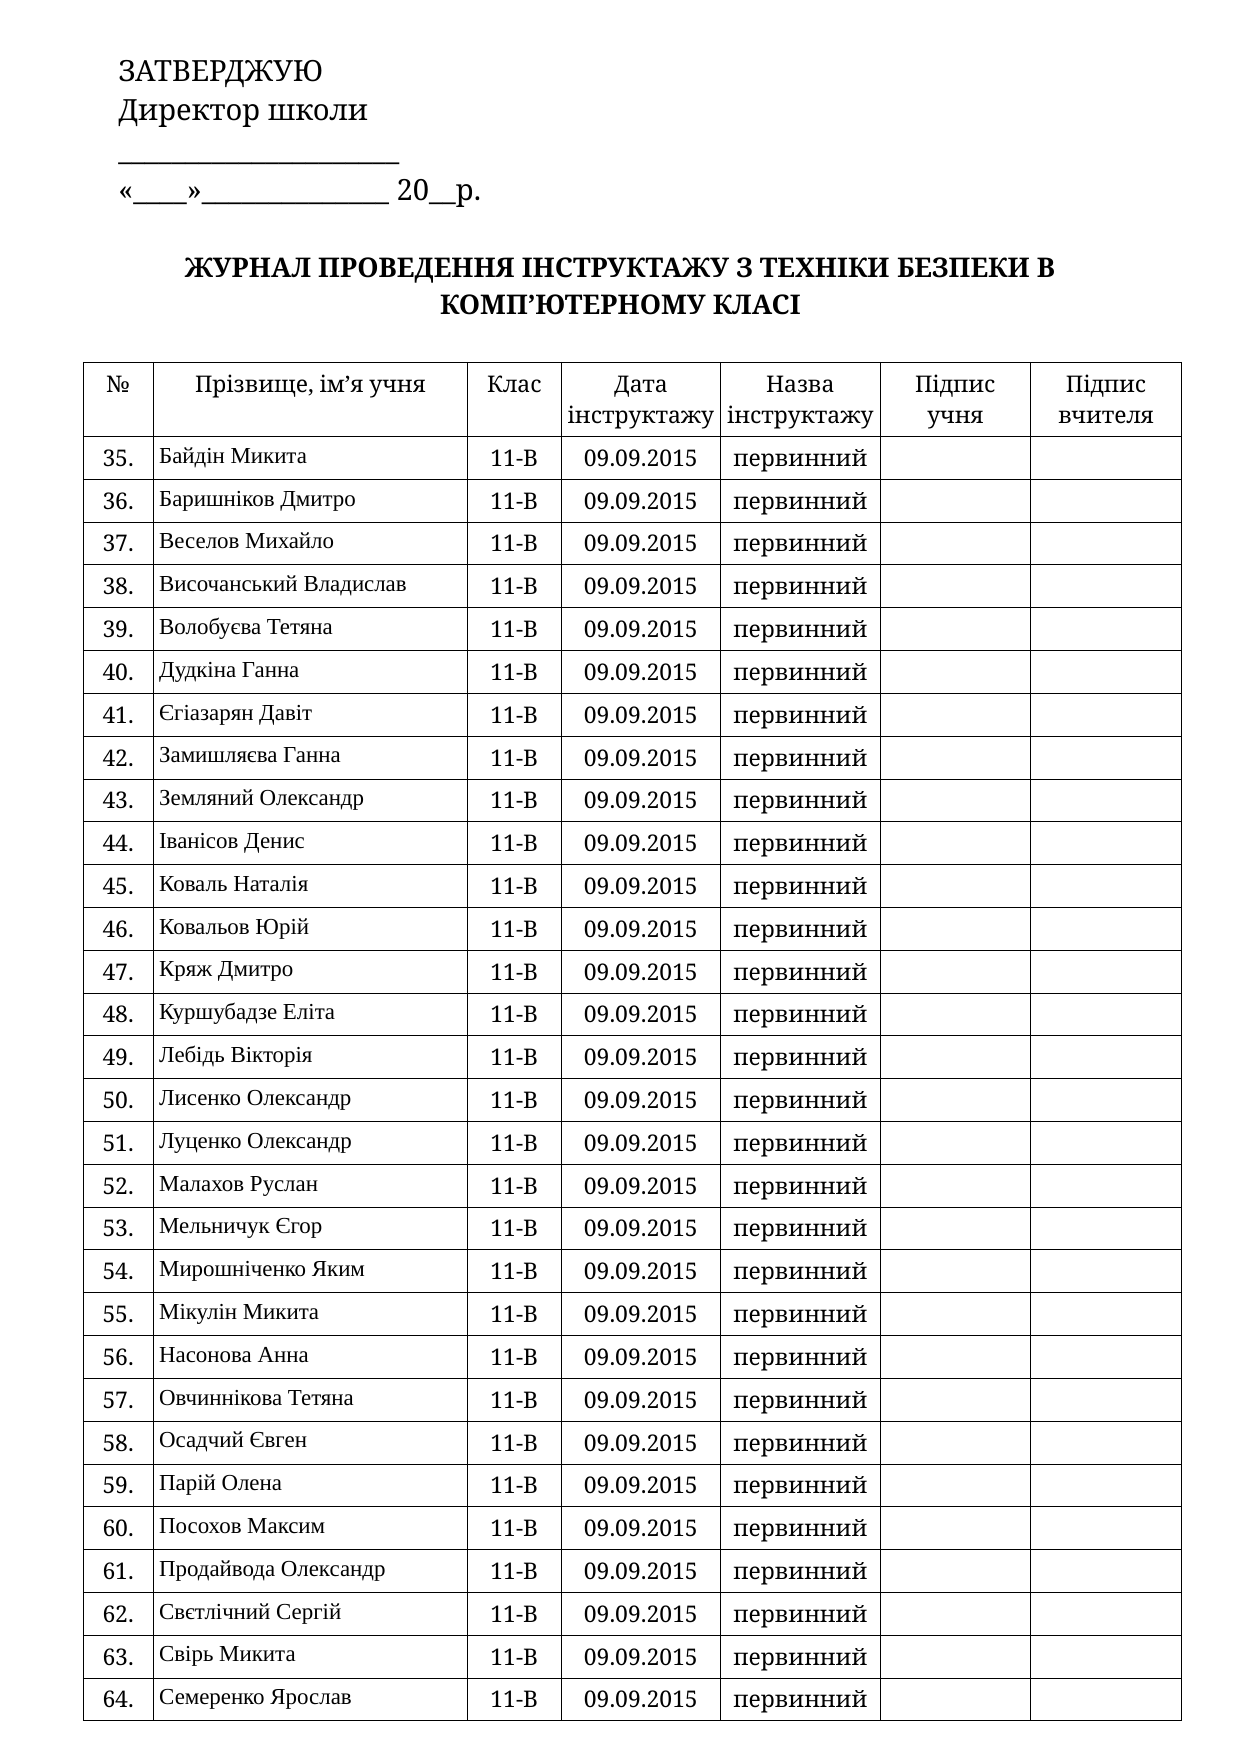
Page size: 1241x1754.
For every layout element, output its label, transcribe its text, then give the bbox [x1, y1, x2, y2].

table_cell [1031, 1636, 1181, 1677]
table_cell первинний [721, 822, 880, 864]
table_header Назва інструктажу [721, 363, 880, 436]
table_cell [84, 1593, 153, 1635]
table_cell 09.09.2015 [562, 994, 720, 1035]
table_cell [84, 908, 153, 950]
table_cell 09.09.2015 [562, 1507, 720, 1549]
table_cell Парій Олена [154, 1465, 467, 1506]
table_cell 11-В [468, 1593, 561, 1635]
table_cell 11-В [468, 1507, 561, 1549]
table_cell [1031, 1679, 1181, 1720]
table_cell Коваль Наталія [154, 865, 467, 907]
table_cell первинний [721, 1379, 880, 1421]
text ЖУРНАЛ ПРОВЕДЕННЯ ІНСТРУКТАЖУ З ТЕХНІКИ БЕЗПЕКИ В КОМП’ЮТЕРНОМУ КЛАСІ [118, 248, 1122, 322]
table_cell 11-В [468, 1465, 561, 1506]
table_cell [881, 1036, 1030, 1078]
table_cell 11-В [468, 480, 561, 522]
table_cell 11-В [468, 865, 561, 907]
table_cell Височанський Владислав [154, 565, 467, 607]
table_cell первинний [721, 908, 880, 950]
table_cell 11-В [468, 1079, 561, 1121]
table_cell 11-В [468, 1636, 561, 1677]
table_cell 11-В [468, 1293, 561, 1335]
table_cell первинний [721, 951, 880, 992]
table_cell первинний [721, 1550, 880, 1592]
table_cell Куршубадзе Еліта [154, 994, 467, 1035]
table_cell 09.09.2015 [562, 565, 720, 607]
table_cell [1031, 523, 1181, 564]
table_cell [881, 437, 1030, 479]
table_cell 11-В [468, 951, 561, 992]
table_cell первинний [721, 1250, 880, 1292]
table_cell Лисенко Олександр [154, 1079, 467, 1121]
table_cell [1031, 1293, 1181, 1335]
table_cell [881, 608, 1030, 650]
table_cell 11-В [468, 651, 561, 693]
table_cell [84, 737, 153, 778]
table_cell Байдін Микита [154, 437, 467, 479]
table_cell Осадчий Євген [154, 1422, 467, 1463]
table_cell 09.09.2015 [562, 908, 720, 950]
table_cell 09.09.2015 [562, 1122, 720, 1164]
table_cell [1031, 994, 1181, 1035]
table_cell 11-В [468, 1422, 561, 1463]
table_cell [881, 480, 1030, 522]
table_cell [1031, 1336, 1181, 1378]
table_cell [84, 1036, 153, 1078]
table_cell 09.09.2015 [562, 822, 720, 864]
table_cell Свірь Микита [154, 1636, 467, 1677]
table_cell [881, 1636, 1030, 1677]
table_cell первинний [721, 737, 880, 778]
table_cell первинний [721, 1679, 880, 1720]
table_header Прізвище, ім’я учня [154, 363, 467, 436]
table_cell [1031, 865, 1181, 907]
table_cell [1031, 1208, 1181, 1249]
table_cell 11-В [468, 565, 561, 607]
table_cell [1031, 1079, 1181, 1121]
table_cell 09.09.2015 [562, 1079, 720, 1121]
table_cell [84, 1250, 153, 1292]
table_cell 09.09.2015 [562, 1593, 720, 1635]
table_cell [84, 822, 153, 864]
table_cell [881, 565, 1030, 607]
table_cell [881, 1079, 1030, 1121]
table_cell [1031, 437, 1181, 479]
table_cell [1031, 651, 1181, 693]
table_cell [84, 1122, 153, 1164]
table_cell [84, 523, 153, 564]
table_header № [84, 363, 153, 436]
table_cell 09.09.2015 [562, 480, 720, 522]
table_cell [1031, 1465, 1181, 1506]
table_cell 09.09.2015 [562, 780, 720, 821]
table_cell [84, 608, 153, 650]
table_cell Волобуєва Тетяна [154, 608, 467, 650]
table_cell [881, 994, 1030, 1035]
table_cell 09.09.2015 [562, 865, 720, 907]
table_cell [84, 565, 153, 607]
table_cell 09.09.2015 [562, 1379, 720, 1421]
table_cell 09.09.2015 [562, 1250, 720, 1292]
text _____________________ [118, 129, 1122, 169]
table_cell [881, 1422, 1030, 1463]
table_cell [84, 951, 153, 992]
table_cell [881, 1550, 1030, 1592]
table_cell первинний [721, 1336, 880, 1378]
table_cell [84, 1422, 153, 1463]
table_cell 11-В [468, 1379, 561, 1421]
table_cell первинний [721, 523, 880, 564]
table_header Підпис вчителя [1031, 363, 1181, 436]
table_cell [84, 480, 153, 522]
table_cell первинний [721, 1079, 880, 1121]
table_cell [1031, 908, 1181, 950]
table_header Клас [468, 363, 561, 436]
table_cell Мирошніченко Яким [154, 1250, 467, 1292]
table_cell Лебідь Вікторія [154, 1036, 467, 1078]
table_cell Іванісов Денис [154, 822, 467, 864]
table_cell Свєтлічний Сергій [154, 1593, 467, 1635]
table_cell первинний [721, 694, 880, 736]
table_cell 09.09.2015 [562, 651, 720, 693]
text «____»______________ 20__р. [118, 169, 1122, 209]
table_cell 11-В [468, 1208, 561, 1249]
table_cell [84, 1079, 153, 1121]
table_cell [1031, 694, 1181, 736]
table_cell [84, 994, 153, 1035]
table_cell Овчиннікова Тетяна [154, 1379, 467, 1421]
table_cell Баришніков Дмитро [154, 480, 467, 522]
table_cell 09.09.2015 [562, 1465, 720, 1506]
table_cell 09.09.2015 [562, 1293, 720, 1335]
table_cell Малахов Руслан [154, 1165, 467, 1207]
table_cell [881, 694, 1030, 736]
table_cell [1031, 951, 1181, 992]
table_cell 09.09.2015 [562, 1036, 720, 1078]
table_cell Посохов Максим [154, 1507, 467, 1549]
table_cell [881, 1250, 1030, 1292]
table_cell [84, 1336, 153, 1378]
table_cell [881, 1165, 1030, 1207]
table_cell Ковальов Юрій [154, 908, 467, 950]
table_cell первинний [721, 480, 880, 522]
table_cell [1031, 1593, 1181, 1635]
table_cell 09.09.2015 [562, 1636, 720, 1677]
table_cell [84, 1208, 153, 1249]
table_cell Єгіазарян Давіт [154, 694, 467, 736]
table_cell 09.09.2015 [562, 951, 720, 992]
table_cell [84, 1507, 153, 1549]
table_cell 09.09.2015 [562, 1550, 720, 1592]
table_header Дата інструктажу [562, 363, 720, 436]
table_cell 11-В [468, 1250, 561, 1292]
table_cell 09.09.2015 [562, 737, 720, 778]
table_cell Мікулін Микита [154, 1293, 467, 1335]
table_cell [881, 1379, 1030, 1421]
table_cell [1031, 1036, 1181, 1078]
table_cell [84, 1293, 153, 1335]
table_cell первинний [721, 608, 880, 650]
table_cell 11-В [468, 780, 561, 821]
table_cell первинний [721, 1593, 880, 1635]
table_cell 11-В [468, 994, 561, 1035]
table_cell Веселов Михайло [154, 523, 467, 564]
table_cell 09.09.2015 [562, 1679, 720, 1720]
table_cell [881, 822, 1030, 864]
table_cell [1031, 1379, 1181, 1421]
table_cell Кряж Дмитро [154, 951, 467, 992]
table_cell [1031, 480, 1181, 522]
table_cell 11-В [468, 737, 561, 778]
table_cell [881, 951, 1030, 992]
table_cell первинний [721, 565, 880, 607]
table_cell Семеренко Ярослав [154, 1679, 467, 1720]
text Директор школи [118, 90, 1122, 129]
table_cell Дудкіна Ганна [154, 651, 467, 693]
table_cell [84, 865, 153, 907]
table_cell [881, 1293, 1030, 1335]
table_cell 11-В [468, 1036, 561, 1078]
table_cell 09.09.2015 [562, 437, 720, 479]
table_cell первинний [721, 1122, 880, 1164]
table_cell [84, 1550, 153, 1592]
table_cell 11-В [468, 822, 561, 864]
table_cell 09.09.2015 [562, 1336, 720, 1378]
table_cell 11-В [468, 694, 561, 736]
table_cell [84, 1379, 153, 1421]
table_cell 11-В [468, 1165, 561, 1207]
table_cell [84, 437, 153, 479]
table_cell Насонова Анна [154, 1336, 467, 1378]
table_cell [1031, 1165, 1181, 1207]
table_cell первинний [721, 1507, 880, 1549]
table_cell 09.09.2015 [562, 523, 720, 564]
table_cell [84, 694, 153, 736]
table_cell [84, 651, 153, 693]
table_cell Замишляєва Ганна [154, 737, 467, 778]
table_cell первинний [721, 437, 880, 479]
table_cell [1031, 565, 1181, 607]
table_cell [881, 1679, 1030, 1720]
table_cell [84, 1465, 153, 1506]
table_cell 11-В [468, 1679, 561, 1720]
table_cell [881, 780, 1030, 821]
table_cell Земляний Олександр [154, 780, 467, 821]
table_cell Мельничук Єгор [154, 1208, 467, 1249]
table_cell первинний [721, 1636, 880, 1677]
table_cell [84, 1679, 153, 1720]
table_cell первинний [721, 780, 880, 821]
table_cell [881, 865, 1030, 907]
table_cell первинний [721, 1208, 880, 1249]
table_cell [881, 737, 1030, 778]
table_cell [1031, 1250, 1181, 1292]
table_cell первинний [721, 1422, 880, 1463]
table_cell [881, 1208, 1030, 1249]
table_cell 11-В [468, 1122, 561, 1164]
table_cell первинний [721, 1465, 880, 1506]
table_cell [84, 780, 153, 821]
table_cell [1031, 780, 1181, 821]
table_cell первинний [721, 865, 880, 907]
table_cell 09.09.2015 [562, 1422, 720, 1463]
table_cell [1031, 1122, 1181, 1164]
table_cell [881, 1336, 1030, 1378]
table_cell первинний [721, 651, 880, 693]
table_cell [1031, 1422, 1181, 1463]
table_cell [84, 1165, 153, 1207]
table_cell первинний [721, 994, 880, 1035]
text ЗАТВЕРДЖУЮ [118, 50, 1122, 90]
table_cell 11-В [468, 437, 561, 479]
table_cell [881, 908, 1030, 950]
table_cell [881, 1122, 1030, 1164]
table_header Підпис учня [881, 363, 1030, 436]
table_cell [1031, 1507, 1181, 1549]
table_cell [1031, 1550, 1181, 1592]
table_cell первинний [721, 1293, 880, 1335]
table_cell 09.09.2015 [562, 694, 720, 736]
table_cell [1031, 608, 1181, 650]
table_cell [881, 523, 1030, 564]
table_cell Продайвода Олександр [154, 1550, 467, 1592]
table_cell 09.09.2015 [562, 608, 720, 650]
table_cell 09.09.2015 [562, 1165, 720, 1207]
table_cell 11-В [468, 908, 561, 950]
table_cell Луценко Олександр [154, 1122, 467, 1164]
table_cell [881, 651, 1030, 693]
table_cell первинний [721, 1165, 880, 1207]
table_cell 09.09.2015 [562, 1208, 720, 1249]
table_cell [881, 1465, 1030, 1506]
table_cell 11-В [468, 1550, 561, 1592]
table_cell [881, 1507, 1030, 1549]
table_cell [881, 1593, 1030, 1635]
table_cell 11-В [468, 523, 561, 564]
table_cell первинний [721, 1036, 880, 1078]
table_cell 11-В [468, 608, 561, 650]
table_cell [1031, 822, 1181, 864]
table_cell [1031, 737, 1181, 778]
table_cell 11-В [468, 1336, 561, 1378]
table_cell [84, 1636, 153, 1677]
